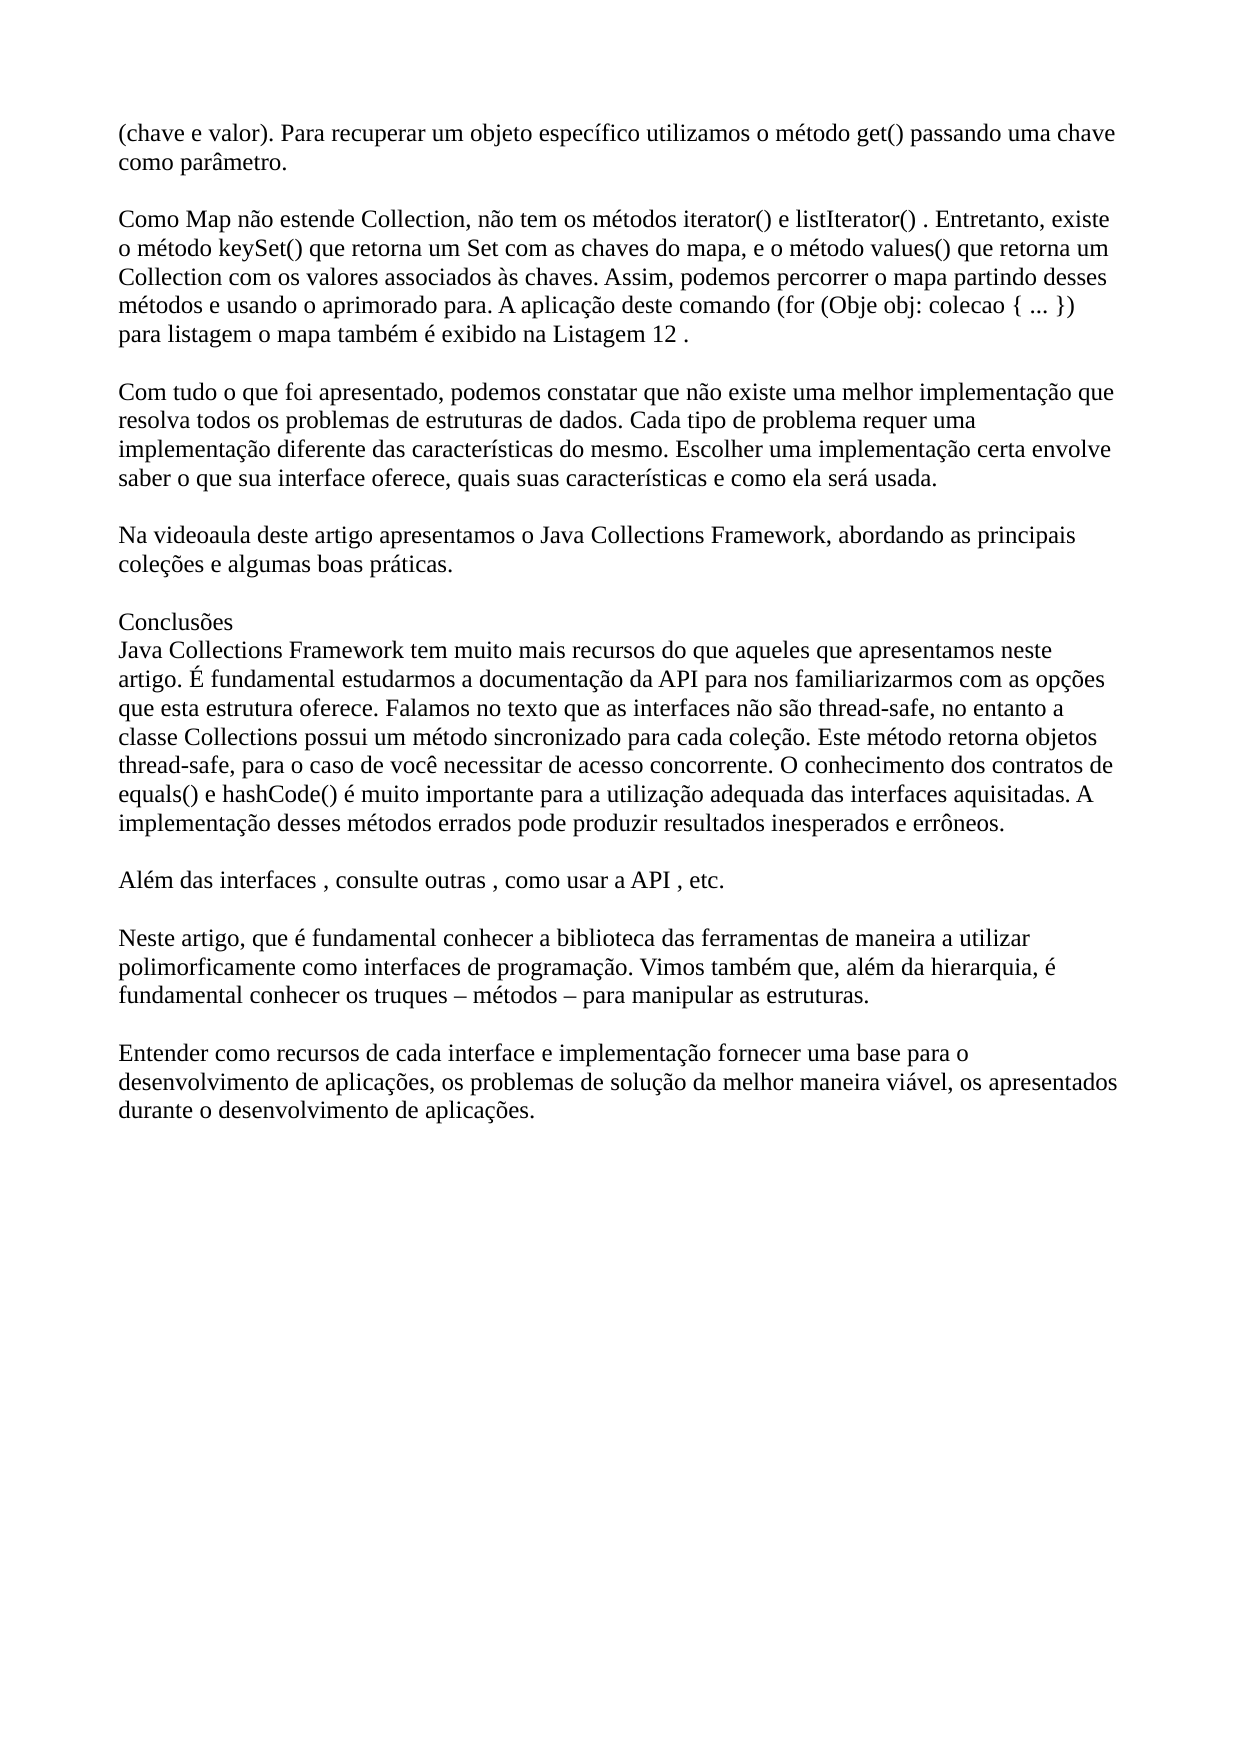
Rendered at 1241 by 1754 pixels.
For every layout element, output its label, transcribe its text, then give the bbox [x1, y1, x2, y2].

text Neste artigo, que é fundamental conhecer a biblioteca das ferramentas de maneira a utilizar polimorficamente como interfaces de programação. Vimos também que, além da hierarquia, é fundamental conhecer os truques – métodos – para manipular as estruturas. [118, 923, 1122, 1009]
text Java Collections Framework tem muito mais recursos do que aqueles que apresentamos neste artigo. É fundamental estudarmos a documentação da API para nos familiarizarmos com as opções que esta estrutura oferece. Falamos no texto que as interfaces não são thread-safe, no entanto a classe Collections possui um método sincronizado para cada coleção. Este método retorna objetos thread-safe, para o caso de você necessitar de acesso concorrente. O conhecimento dos contratos de equals() e hashCode() é muito importante para a utilização adequada das interfaces aquisitadas. A implementação desses métodos errados pode produzir resultados inesperados e errôneos. [118, 636, 1122, 837]
text (chave e valor). Para recuperar um objeto específico utilizamos o método get() passando uma chave como parâmetro. [118, 118, 1122, 176]
text Na videoaula deste artigo apresentamos o Java Collections Framework, abordando as principais coleções e algumas boas práticas. [118, 521, 1122, 578]
text Com tudo o que foi apresentado, podemos constatar que não existe uma melhor implementação que resolva todos os problemas de estruturas de dados. Cada tipo de problema requer uma implementação diferente das características do mesmo. Escolher uma implementação certa envolve saber o que sua interface oferece, quais suas características e como ela será usada. [118, 377, 1122, 492]
text Entender como recursos de cada interface e implementação fornecer uma base para o desenvolvimento de aplicações, os problemas de solução da melhor maneira viável, os apresentados durante o desenvolvimento de aplicações. [118, 1038, 1122, 1124]
text Conclusões [118, 607, 1122, 636]
text Como Map não estende Collection, não tem os métodos iterator() e listIterator() . Entretanto, existe o método keySet() que retorna um Set com as chaves do mapa, e o método values() que retorna um Collection com os valores associados às chaves. Assim, podemos percorrer o mapa partindo desses métodos e usando o aprimorado para. A aplicação deste comando (for (Obje obj: colecao { ... }) para listagem o mapa também é exibido na Listagem 12 . [118, 204, 1122, 348]
text Além das interfaces , consulte outras , como usar a API , etc. [118, 866, 1122, 894]
